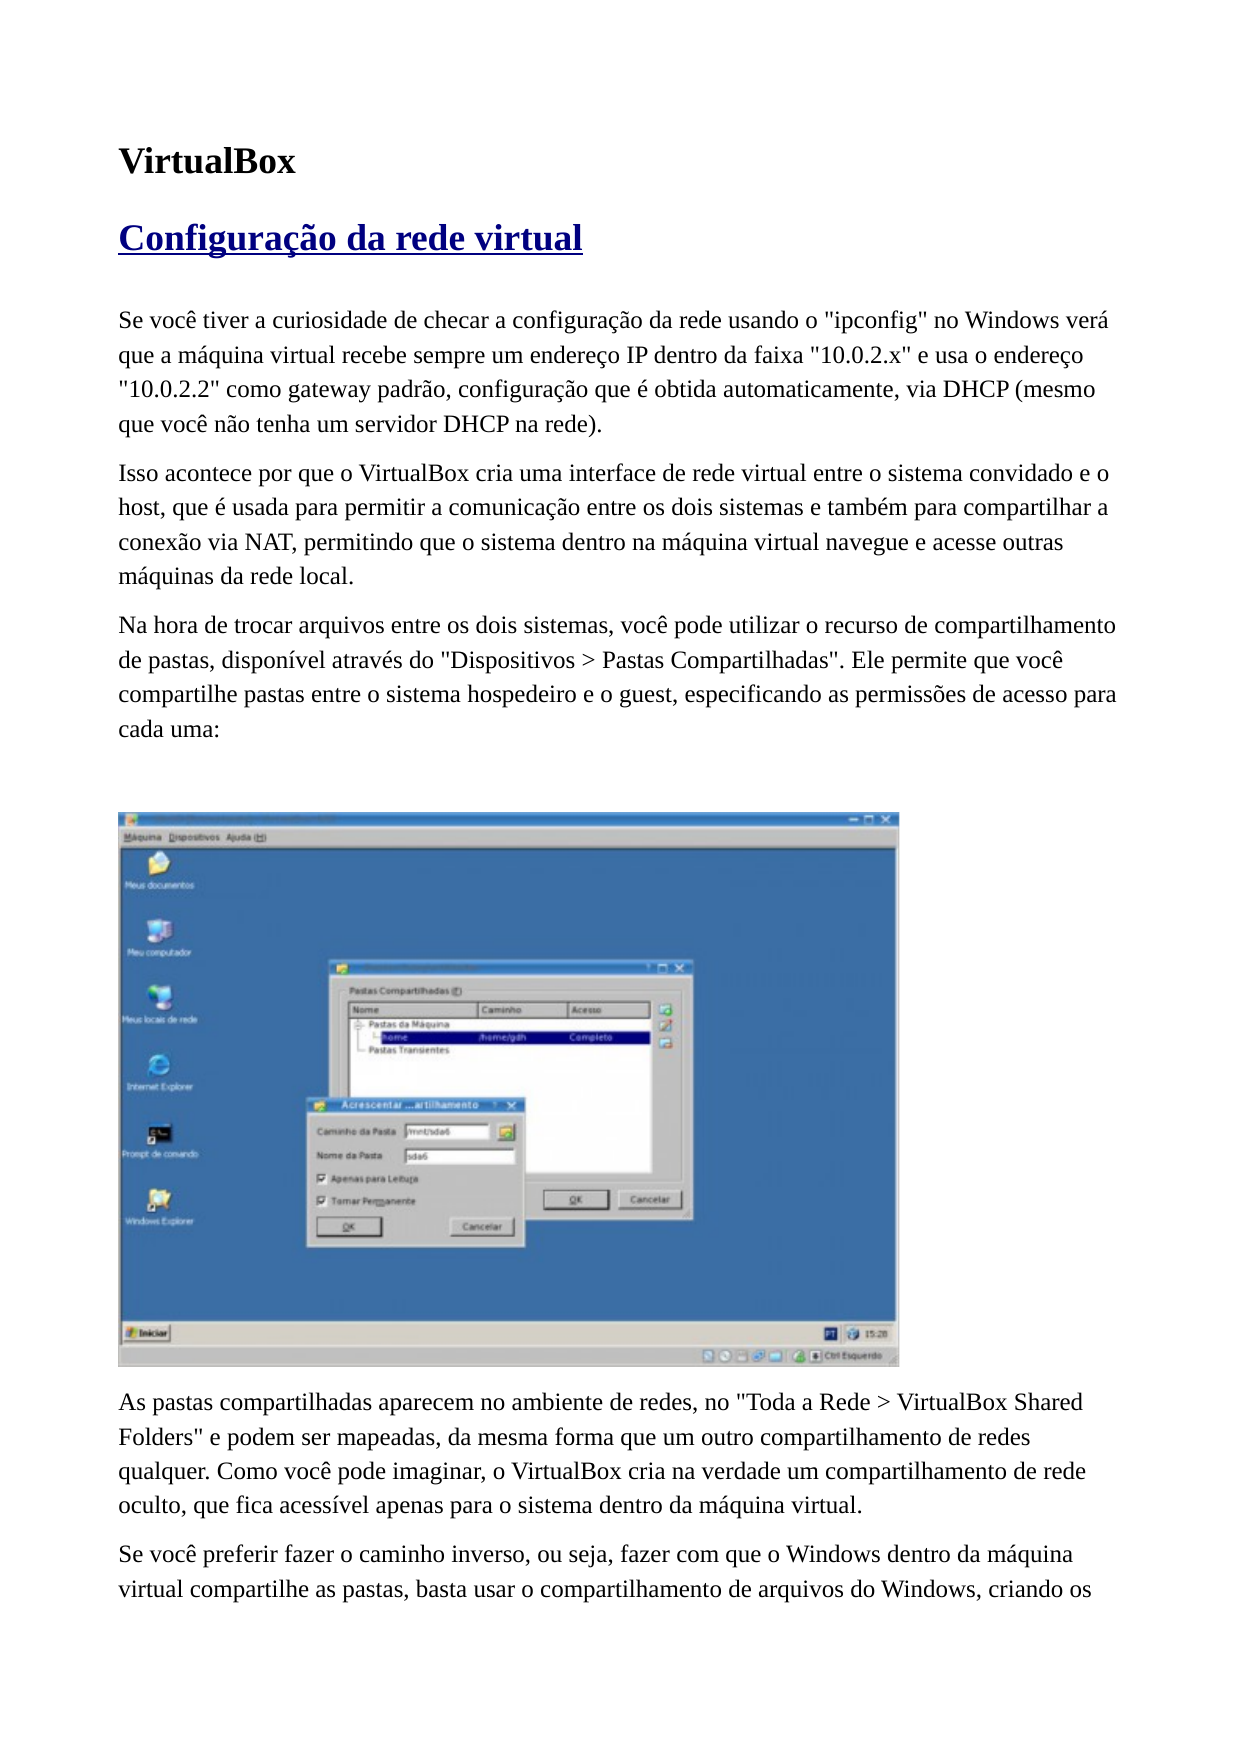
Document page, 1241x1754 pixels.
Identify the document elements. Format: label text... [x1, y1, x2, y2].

text Se você preferir fazer o caminho inverso, ou seja, fazer com que o Windows dentro da máquina virtual compartilhe as pastas, basta usar o compartilhamento de arquivos do Windows, criando os [118, 1539, 1122, 1603]
subtitle VirtualBox [118, 139, 1122, 182]
text Se você tiver a curiosidade de checar a configuração da rede usando o "ipconfig" no Windows verá que a máquina virtual recebe sempre um endereço IP dentro da faixa "10.0.2.x" e usa o endereço "10.0.2.2" como gateway padrão, configuração que é obtida automaticamente, via DHCP (mesmo que você não tenha um servidor DHCP na rede). [118, 271, 1122, 438]
text As pastas compartilhadas aparecem no ambiente de redes, no "Toda a Rede > VirtualBox Shared Folders" e podem ser mapeadas, da mesma forma que um outro compartilhamento de redes qualquer. Como você pode imaginar, o VirtualBox cria na verdade um compartilhamento de rede oculto, que fica acessível apenas para o sistema dentro da máquina virtual. [118, 1387, 1122, 1519]
subtitle Configuração da rede virtual [118, 215, 1122, 258]
text Na hora de trocar arquivos entre os dois sistemas, você pode utilizar o recurso de compartilhamento de pastas, disponível através do "Dispositivos > Pastas Compartilhadas". Ele permite que você compartilhe pastas entre o sistema hospedeiro e o guest, especificando as permissões de acesso para cada uma: [118, 611, 1122, 743]
text Isso acontece por que o VirtualBox cria uma interface de rede virtual entre o sistema convidado e o host, que é usada para permitir a comunicação entre os dois sistemas e também para compartilhar a conexão via NAT, permitindo que o sistema dentro na máquina virtual navegue e acesse outras máquinas da rede local. [118, 458, 1122, 590]
picture [118, 812, 900, 1367]
